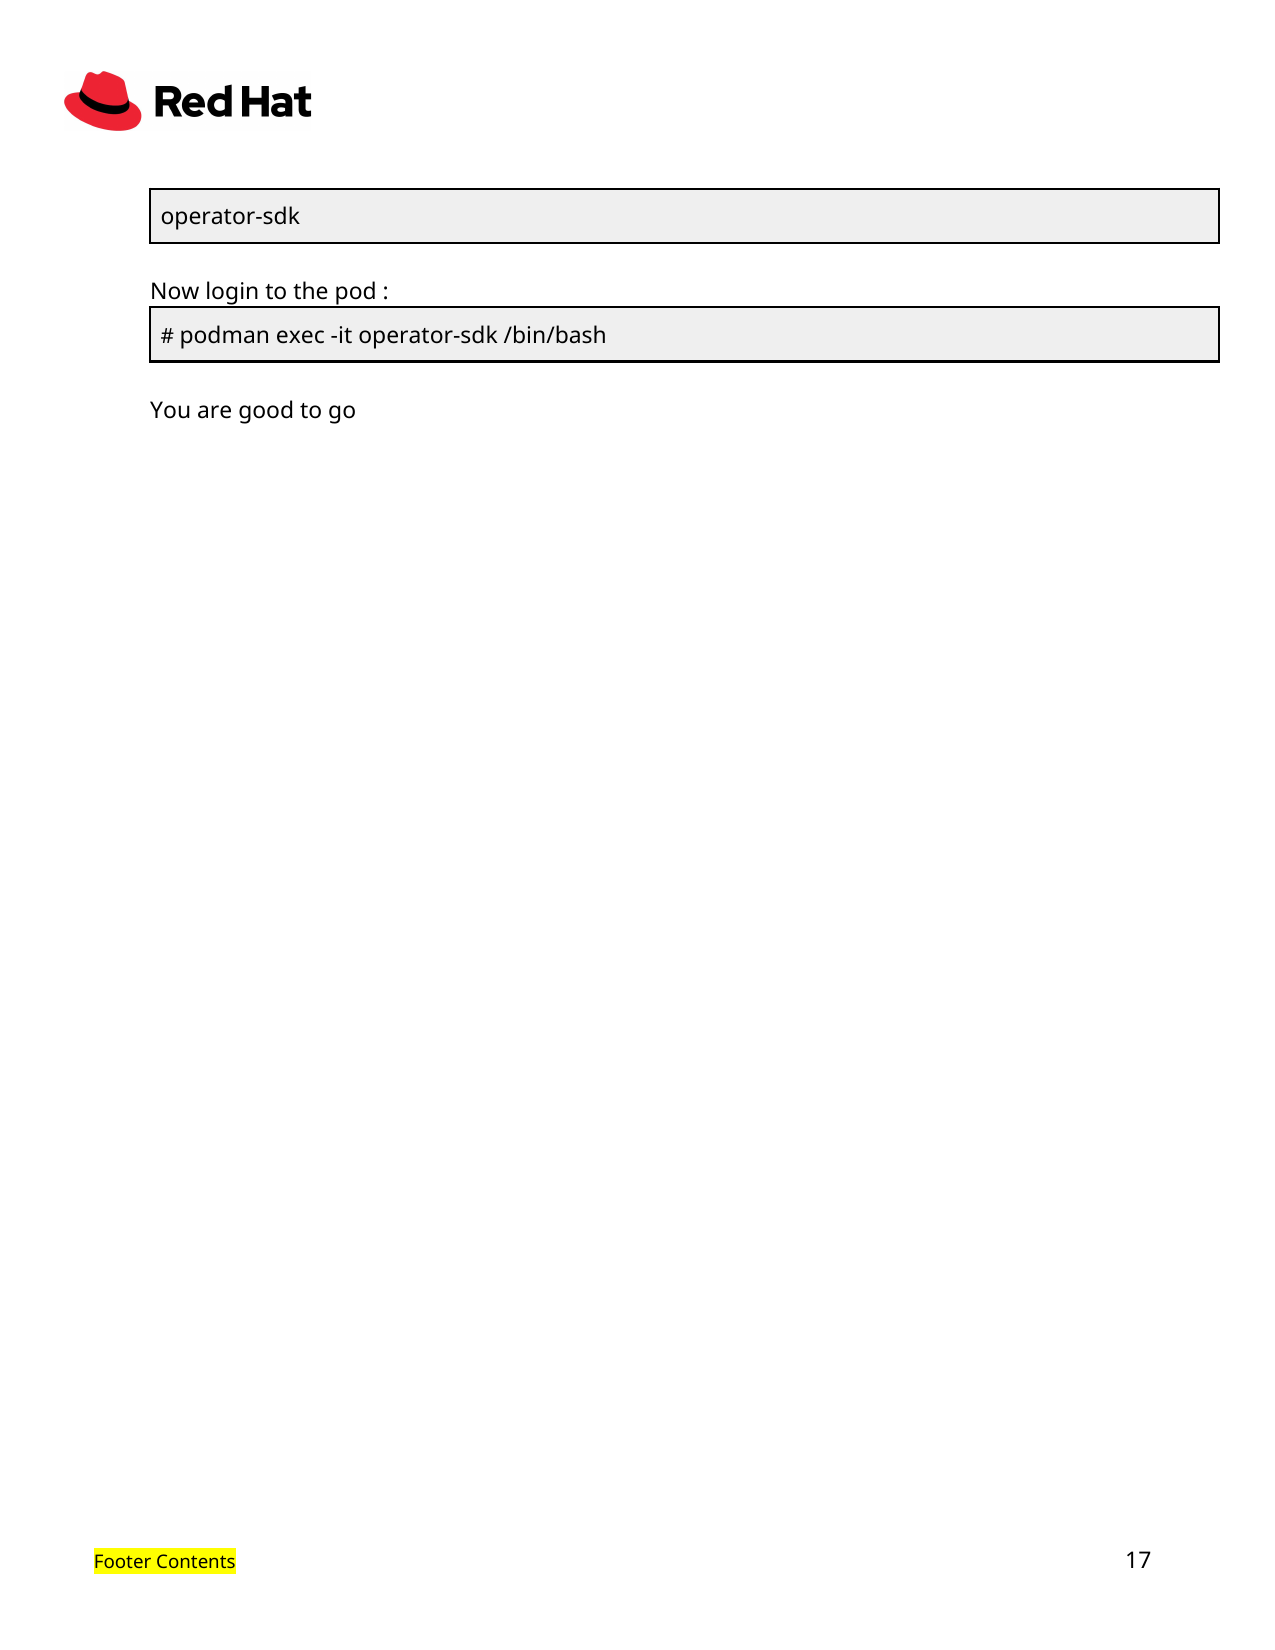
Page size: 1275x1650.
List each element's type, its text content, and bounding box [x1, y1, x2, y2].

picture [64, 71, 312, 131]
text You are good to go [150, 394, 1125, 425]
text Now login to the pod : [150, 275, 1125, 306]
table_header operator-sdk [151, 190, 1218, 242]
table_header # podman exec -it operator-sdk /bin/bash [151, 308, 1218, 360]
